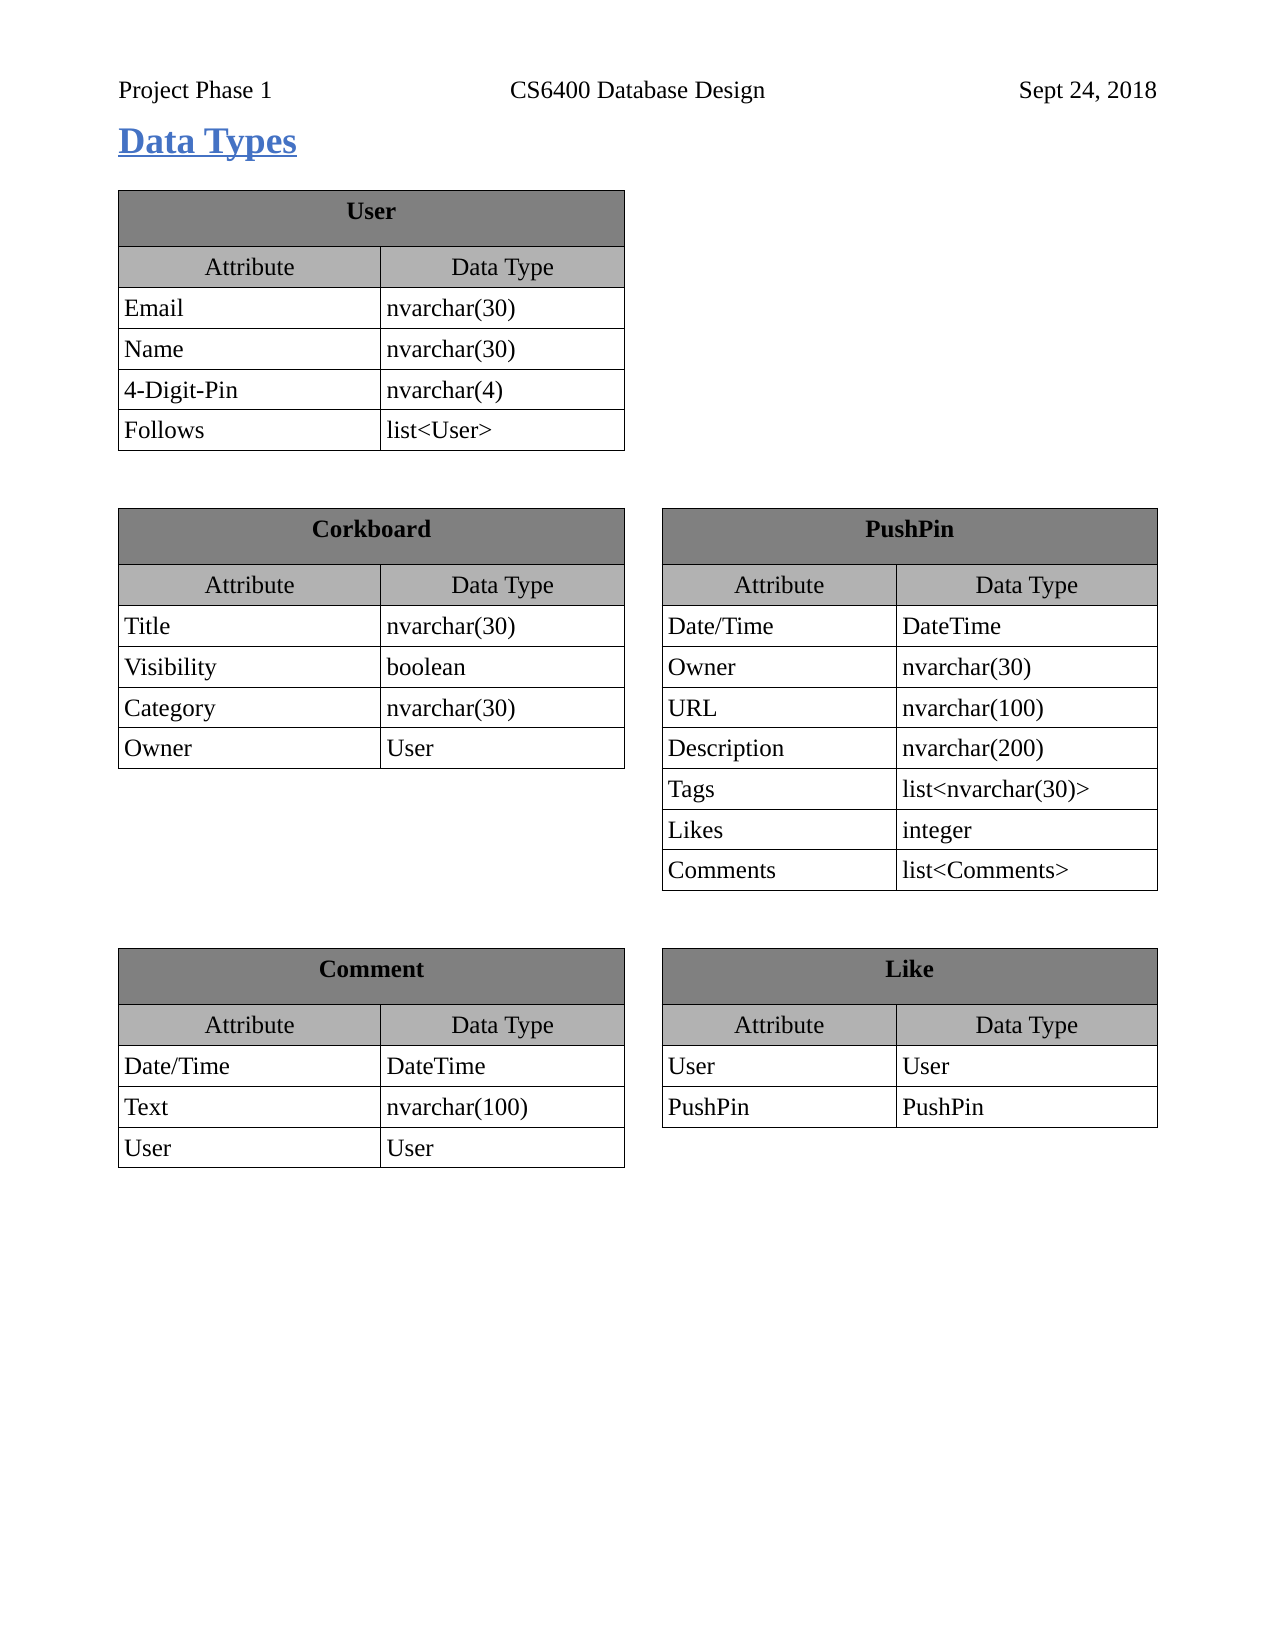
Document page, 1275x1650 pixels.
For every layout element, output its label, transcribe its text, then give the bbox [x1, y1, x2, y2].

table_cell User [381, 728, 624, 768]
table_cell [625, 1045, 662, 1086]
table_cell integer [897, 810, 1157, 849]
table_cell Date/Time [119, 1046, 380, 1086]
table_cell nvarchar(4) [381, 370, 624, 409]
table_cell Data Type [381, 247, 624, 287]
table_header Like [663, 949, 1157, 1004]
table_cell User [897, 1046, 1157, 1086]
table_cell nvarchar(100) [381, 1087, 624, 1126]
table_cell Follows [119, 410, 380, 450]
table_cell nvarchar(100) [897, 688, 1157, 727]
table_cell [625, 409, 662, 450]
table_cell [381, 809, 624, 849]
table_cell nvarchar(30) [897, 647, 1157, 686]
table_cell User [663, 1046, 896, 1086]
table_header [625, 190, 662, 246]
table_cell [625, 246, 662, 287]
table_cell [118, 849, 381, 890]
table_cell User [381, 1128, 624, 1167]
table_cell [118, 809, 381, 849]
table_cell Name [119, 329, 380, 368]
table_cell Date/Time [663, 606, 896, 646]
table_cell nvarchar(30) [381, 288, 624, 328]
table_cell User [119, 1128, 380, 1167]
table_cell URL [663, 688, 896, 727]
table_cell Attribute [119, 565, 380, 605]
table_cell [896, 1128, 1157, 1167]
table_cell PushPin [897, 1087, 1157, 1126]
table_cell 4-Digit-Pin [119, 370, 380, 409]
table_cell [625, 564, 662, 605]
text Data Types [118, 118, 1157, 161]
table_cell list<Comments> [897, 850, 1157, 890]
table_cell Likes [663, 810, 896, 849]
table_cell [624, 768, 662, 808]
table_header Comment [119, 949, 624, 1004]
table_cell Text [119, 1087, 380, 1126]
table_cell nvarchar(30) [381, 606, 624, 646]
table_cell [625, 605, 662, 646]
table_cell Attribute [119, 1005, 380, 1045]
table_cell list<User> [381, 410, 624, 450]
table_cell Data Type [381, 565, 624, 605]
table_cell [118, 769, 381, 808]
table_cell [381, 769, 624, 808]
table_cell boolean [381, 647, 624, 686]
table_cell nvarchar(30) [381, 329, 624, 368]
table_cell Attribute [663, 565, 896, 605]
table_cell [625, 686, 662, 727]
table_cell Owner [119, 728, 380, 768]
table_cell Visibility [119, 647, 380, 686]
table_cell [624, 809, 662, 849]
table_cell [624, 849, 662, 890]
table_cell [625, 287, 662, 328]
table_cell Attribute [663, 1005, 896, 1045]
table_cell nvarchar(30) [381, 688, 624, 727]
table_cell [381, 849, 624, 890]
table_cell [625, 1126, 662, 1167]
table_header PushPin [663, 509, 1157, 564]
table_cell [625, 646, 662, 686]
table_cell Data Type [897, 1005, 1157, 1045]
table_cell [625, 369, 662, 409]
table_cell Owner [663, 647, 896, 686]
table_cell list<nvarchar(30)> [897, 769, 1157, 808]
table_cell nvarchar(200) [897, 728, 1157, 768]
table_cell Data Type [381, 1005, 624, 1045]
table_cell Comments [663, 850, 896, 890]
table_cell [625, 328, 662, 368]
table_cell Description [663, 728, 896, 768]
table_header Corkboard [119, 509, 624, 564]
table_cell [662, 1128, 896, 1167]
table_cell [625, 1086, 662, 1126]
table_cell [625, 1004, 662, 1045]
table_header User [119, 191, 624, 246]
table_cell Title [119, 606, 380, 646]
table_cell DateTime [897, 606, 1157, 646]
table_cell [625, 727, 662, 768]
table_header [625, 948, 662, 1004]
table_cell Tags [663, 769, 896, 808]
table_header [625, 508, 662, 564]
table_cell Attribute [119, 247, 380, 287]
table_cell PushPin [663, 1087, 896, 1126]
table_cell Email [119, 288, 380, 328]
table_cell Category [119, 688, 380, 727]
table_cell Data Type [897, 565, 1157, 605]
table_cell DateTime [381, 1046, 624, 1086]
